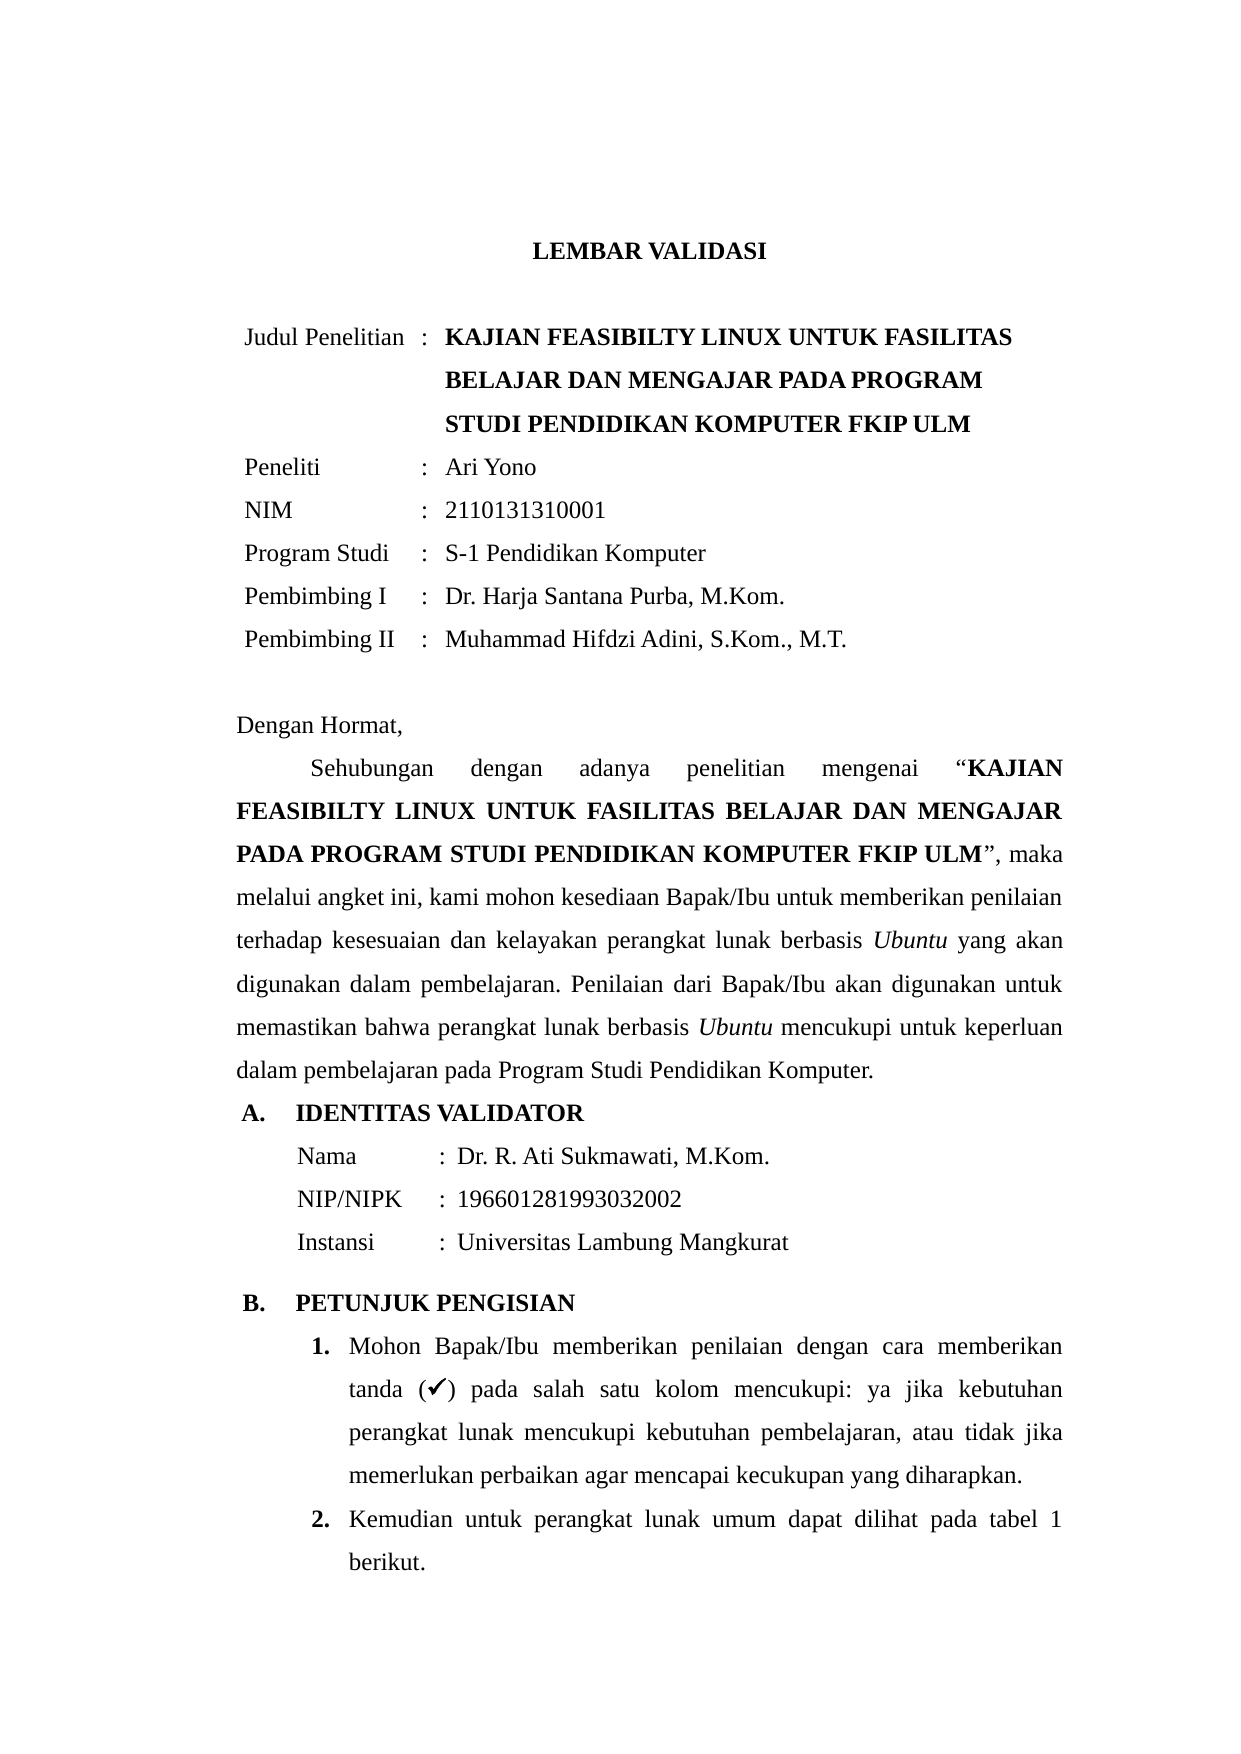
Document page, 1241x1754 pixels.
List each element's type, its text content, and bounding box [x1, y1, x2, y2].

text LEMBAR VALIDASI [236, 236, 1063, 265]
table_cell : [421, 495, 445, 538]
table_header : [421, 323, 445, 452]
list Mohon Bapak/Ibu memberikan penilaian dengan cara memberikan tanda (ü) pada salah satu kolom mencukupi: ya jika kebutuhan perangkat lunak mencukupi kebutuhan pembelajaran, atau tidak jika memerlukan perbaikan agar mencapai kecukupan yang diharapkan. [311, 1331, 1063, 1489]
table_cell : [421, 452, 445, 495]
table_cell : [439, 1184, 457, 1227]
table_header : [439, 1141, 457, 1184]
table_cell Pembimbing I [244, 581, 421, 624]
table_cell Ari Yono [445, 452, 1064, 495]
table_cell Dr. Harja Santana Purba, M.Kom. [445, 581, 1064, 624]
list IDENTITAS VALIDATOR [236, 1098, 1063, 1127]
table_header KAJIAN FEASIBILTY LINUX UNTUK FASILITAS BELAJAR DAN MENGAJAR PADA PROGRAM STUDI PENDIDIKAN KOMPUTER FKIP ULM [445, 323, 1064, 452]
table_cell Peneliti [244, 452, 421, 495]
text Dengan Hormat, [236, 710, 1063, 739]
table_cell : [439, 1227, 457, 1270]
table_cell Universitas Lambung Mangkurat [457, 1227, 1062, 1270]
table_cell 196601281993032002 [457, 1184, 1062, 1227]
table_cell S-1 Pendidikan Komputer [445, 538, 1064, 581]
table_cell : [421, 581, 445, 624]
table_header Nama [297, 1141, 439, 1184]
table_cell : [421, 624, 445, 667]
table_cell : [421, 538, 445, 581]
table_header Dr. R. Ati Sukmawati, M.Kom. [457, 1141, 1062, 1184]
text Sehubungan dengan adanya penelitian mengenai “KAJIAN FEASIBILTY LINUX UNTUK FASILITAS BELAJAR DAN MENGAJAR PADA PROGRAM STUDI PENDIDIKAN KOMPUTER FKIP ULM”, maka melalui angket ini, kami mohon kesediaan Bapak/Ibu untuk memberikan penilaian terhadap kesesuaian dan kelayakan perangkat lunak berbasis Ubuntu yang akan digunakan dalam pembelajaran. Penilaian dari Bapak/Ibu akan digunakan untuk memastikan bahwa perangkat lunak berbasis Ubuntu mencukupi untuk keperluan dalam pembelajaran pada Program Studi Pendidikan Komputer. [236, 753, 1063, 1084]
table_cell NIP/NIPK [297, 1184, 439, 1227]
table_header Judul Penelitian [244, 323, 421, 452]
table_cell NIM [244, 495, 421, 538]
list PETUNJUK PENGISIAN [236, 1288, 1063, 1317]
table_cell Instansi [297, 1227, 439, 1270]
table_cell Program Studi [244, 538, 421, 581]
table_cell Pembimbing II [244, 624, 421, 667]
table_cell Muhammad Hifdzi Adini, S.Kom., M.T. [445, 624, 1064, 667]
list Kemudian untuk perangkat lunak umum dapat dilihat pada tabel 1 berikut. [311, 1504, 1063, 1576]
table_cell 2110131310001 [445, 495, 1064, 538]
